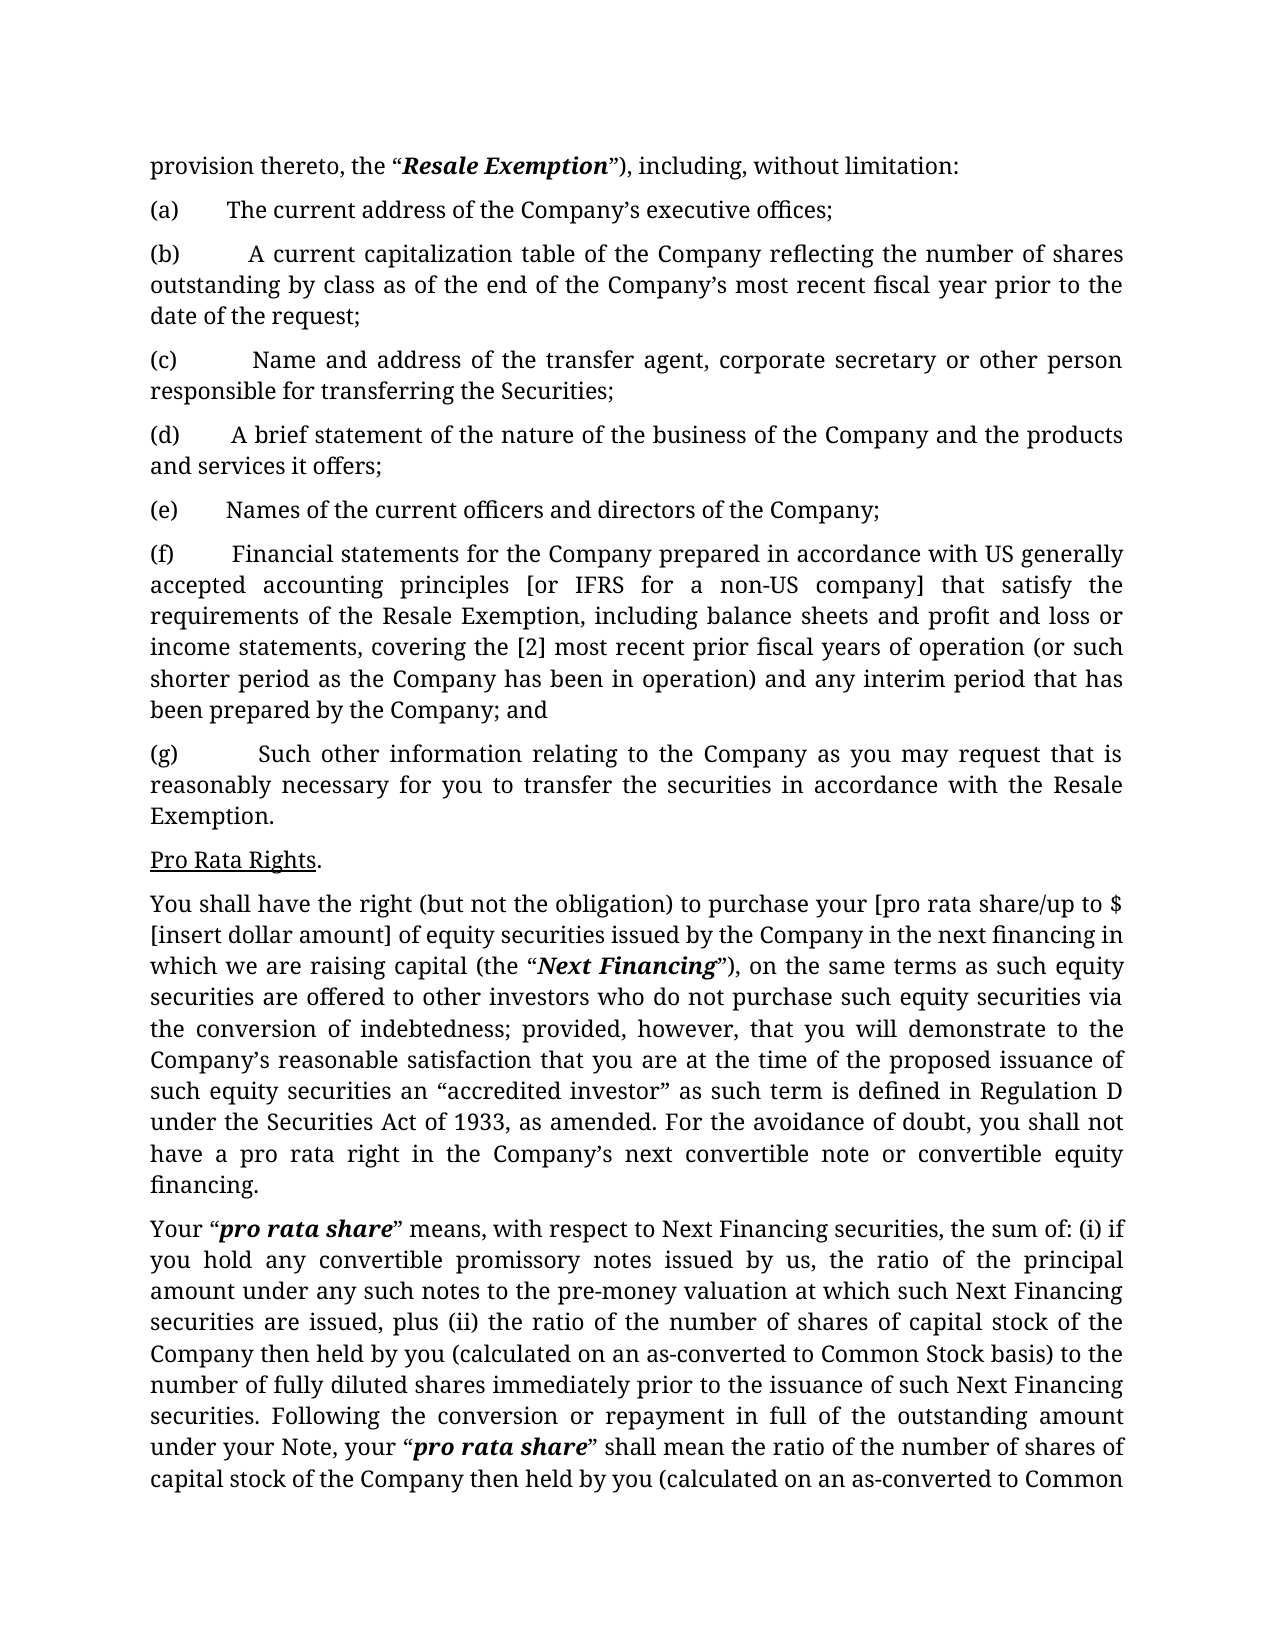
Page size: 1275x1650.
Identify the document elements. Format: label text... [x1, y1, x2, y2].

text Pro Rata Rights. [150, 844, 1125, 875]
text provision thereto, the “Resale Exemption”), including, without limitation: [150, 150, 1125, 181]
text You shall have the right (but not the obligation) to purchase your [pro rata share/up to $[insert dollar amount] of equity securities issued by the Company in the next financing in which we are raising capital (the “Next Financing”), on the same terms as such equity securities are offered to other investors who do not purchase such equity securities via the conversion of indebtedness; provided, however, that you will demonstrate to the Company’s reasonable satisfaction that you are at the time of the proposed issuance of such equity securities an “accredited investor” as such term is defined in Regulation D under the Securities Act of 1933, as amended. For the avoidance of doubt, you shall not have a pro rata right in the Company’s next convertible note or convertible equity financing. [150, 887, 1125, 1200]
text (f) Financial statements for the Company prepared in accordance with US generally accepted accounting principles [or IFRS for a non-US company] that satisfy the requirements of the Resale Exemption, including balance sheets and profit and loss or income statements, covering the [2] most recent prior fiscal years of operation (or such shorter period as the Company has been in operation) and any interim period that has been prepared by the Company; and [150, 537, 1125, 725]
text Your “pro rata share” means, with respect to Next Financing securities, the sum of: (i) if you hold any convertible promissory notes issued by us, the ratio of the principal amount under any such notes to the pre-money valuation at which such Next Financing securities are issued, plus (ii) the ratio of the number of shares of capital stock of the Company then held by you (calculated on an as-converted to Common Stock basis) to the number of fully diluted shares immediately prior to the issuance of such Next Financing securities. Following the conversion or repayment in full of the outstanding amount under your Note, your “pro rata share” shall mean the ratio of the number of shares of capital stock of the Company then held by you (calculated on an as-converted to Common [150, 1212, 1125, 1494]
text (b) A current capitalization table of the Company reflecting the number of shares outstanding by class as of the end of the Company’s most recent fiscal year prior to the date of the request; [150, 237, 1125, 331]
text (g) Such other information relating to the Company as you may request that is reasonably necessary for you to transfer the securities in accordance with the Resale Exemption. [150, 737, 1125, 831]
text (e) Names of the current officers and directors of the Company; [150, 494, 1125, 525]
text (c) Name and address of the transfer agent, corporate secretary or other person responsible for transferring the Securities; [150, 344, 1125, 406]
text (d) A brief statement of the nature of the business of the Company and the products and services it offers; [150, 419, 1125, 481]
text (a) The current address of the Company’s executive offices; [150, 194, 1125, 225]
